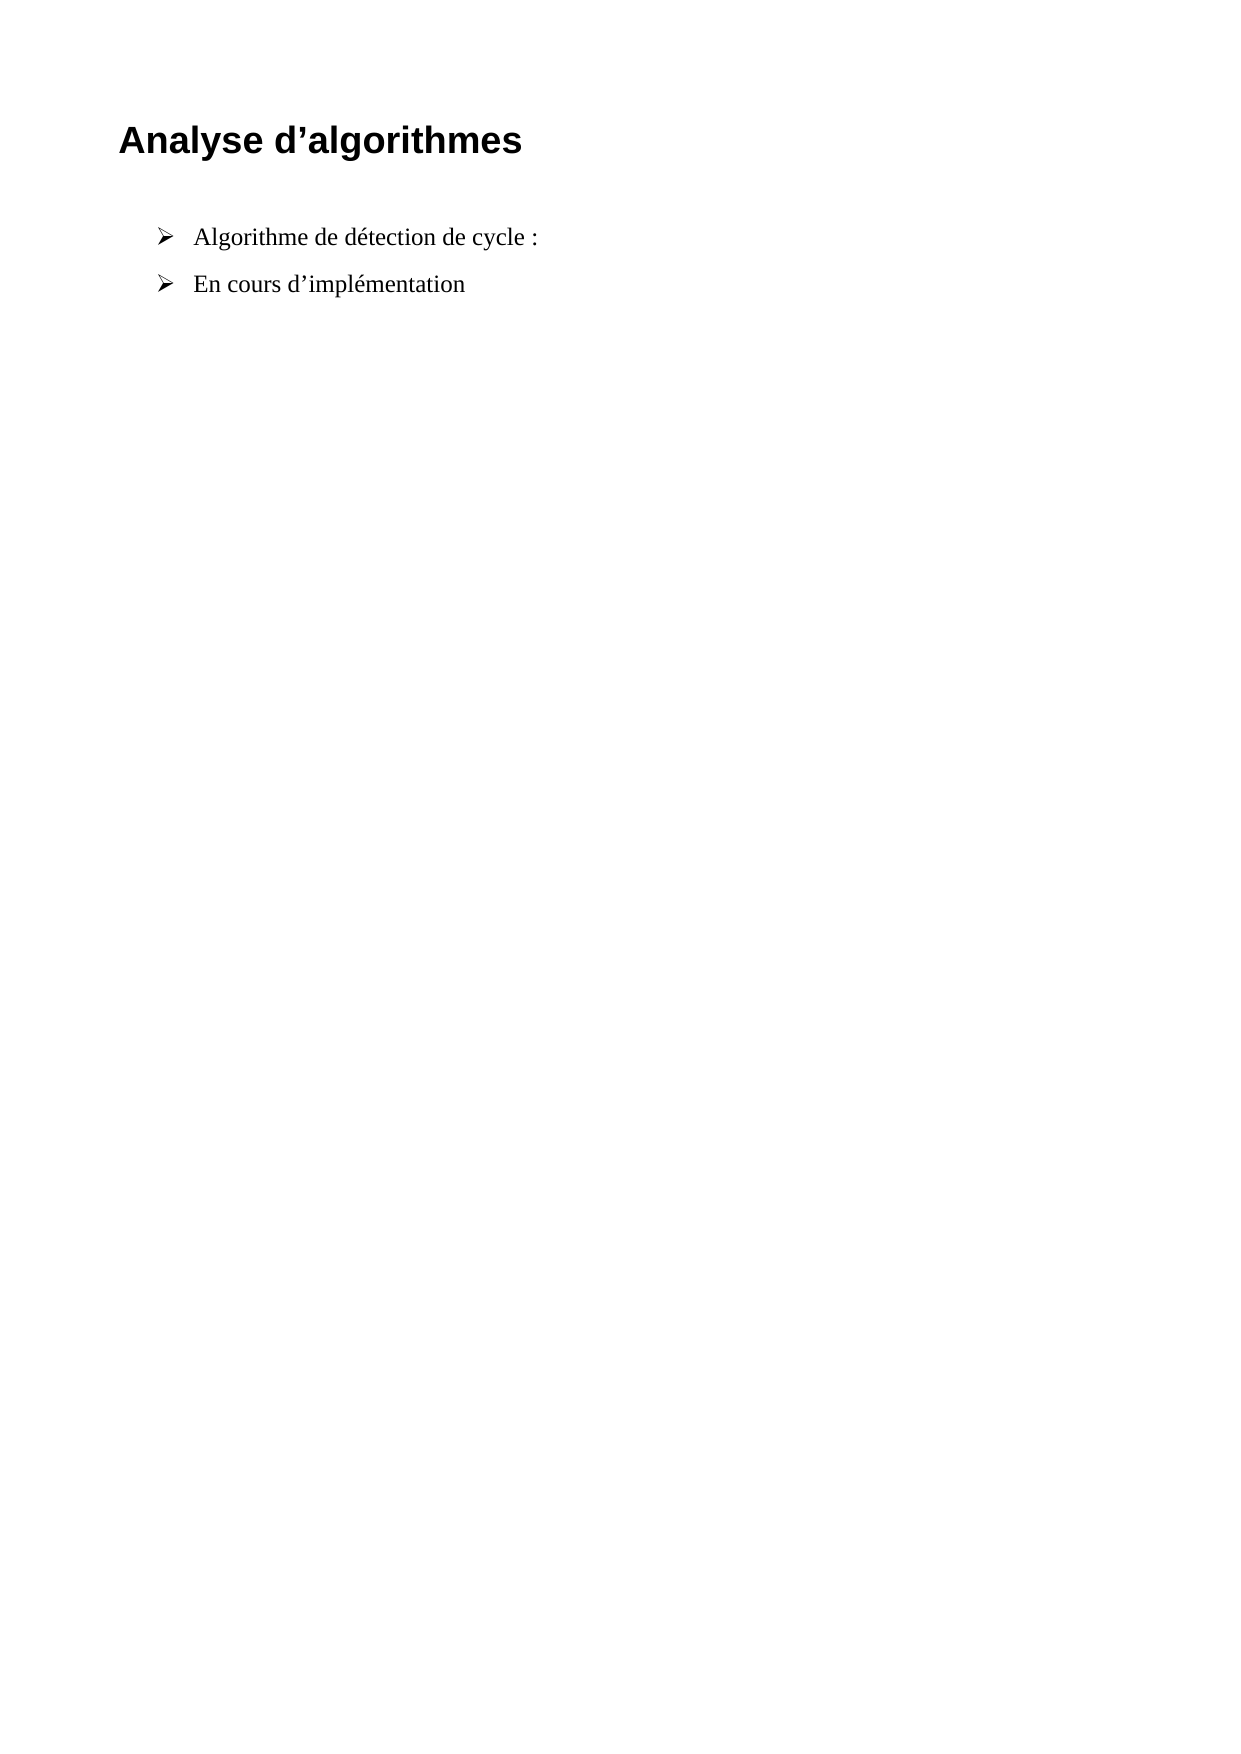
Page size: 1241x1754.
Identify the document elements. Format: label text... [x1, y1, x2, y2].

list Algorithme de détection de cycle : [156, 222, 1122, 251]
subtitle Analyse d’algorithmes [118, 118, 1122, 162]
list En cours d’implémentation [156, 269, 1122, 298]
